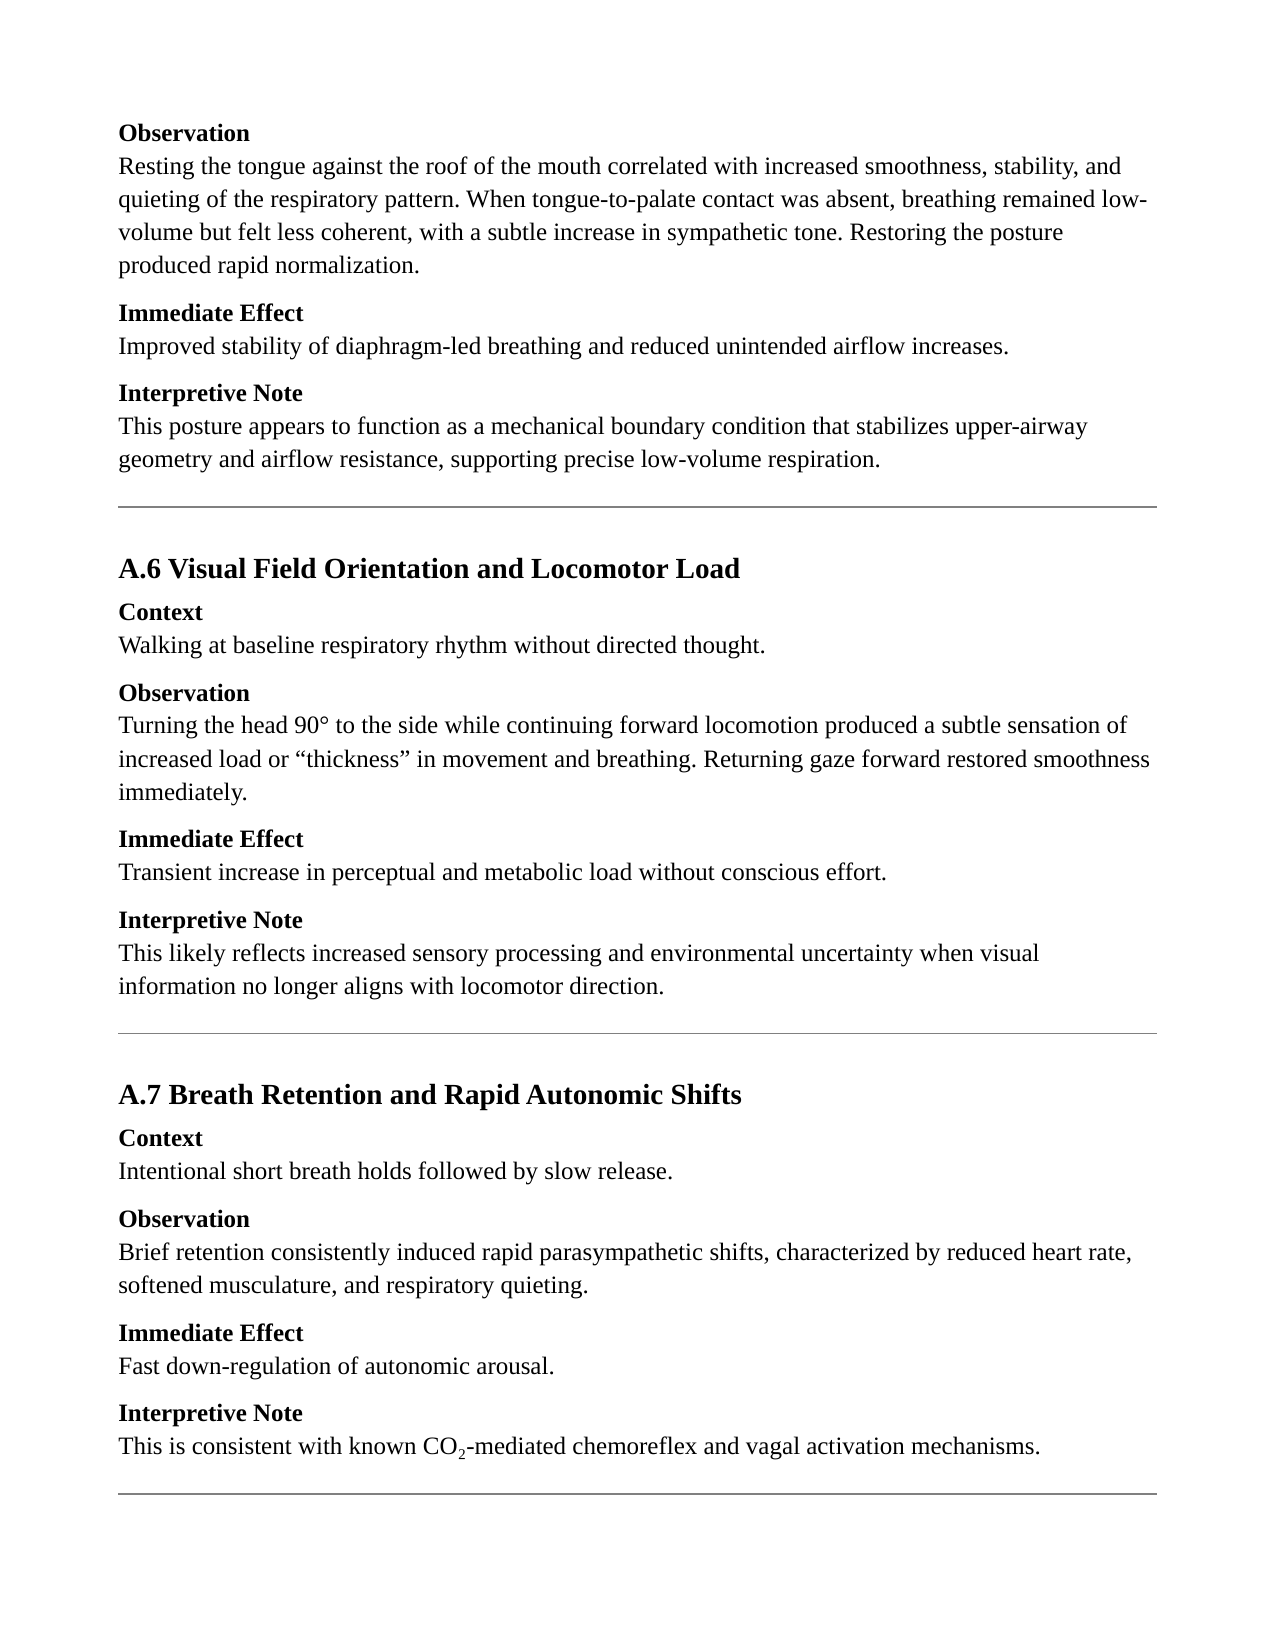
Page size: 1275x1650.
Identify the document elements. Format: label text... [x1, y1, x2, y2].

text Context Intentional short breath holds followed by slow release. [118, 1123, 1157, 1185]
text Interpretive Note This posture appears to function as a mechanical boundary condition that stabilizes upper-airway geometry and airflow resistance, supporting precise low-volume respiration. [118, 378, 1157, 473]
subtitle A.7 Breath Retention and Rapid Autonomic Shifts [118, 1077, 1157, 1111]
text Observation Brief retention consistently induced rapid parasympathetic shifts, characterized by reduced heart rate, softened musculature, and respiratory quieting. [118, 1204, 1157, 1299]
subtitle A.6 Visual Field Orientation and Locomotor Load [118, 551, 1157, 584]
text Interpretive Note This likely reflects increased sensory processing and environmental uncertainty when visual information no longer aligns with locomotor direction. [118, 905, 1157, 1000]
text Immediate Effect Transient increase in perceptual and metabolic load without conscious effort. [118, 824, 1157, 886]
text Context Walking at baseline respiratory rhythm without directed thought. [118, 597, 1157, 659]
text Observation Turning the head 90° to the side while continuing forward locomotion produced a subtle sensation of increased load or “thickness” in movement and breathing. Returning gaze forward restored smoothness immediately. [118, 678, 1157, 805]
text Immediate Effect Improved stability of diaphragm-led breathing and reduced unintended airflow increases. [118, 298, 1157, 359]
text Observation Resting the tongue against the roof of the mouth correlated with increased smoothness, stability, and quieting of the respiratory pattern. When tongue-to-palate contact was absent, breathing remained low-volume but felt less coherent, with a subtle increase in sympathetic tone. Restoring the posture produced rapid normalization. [118, 118, 1157, 279]
text Interpretive Note This is consistent with known CO₂-mediated chemoreflex and vagal activation mechanisms. [118, 1398, 1157, 1460]
text Immediate Effect Fast down-regulation of autonomic arousal. [118, 1318, 1157, 1379]
